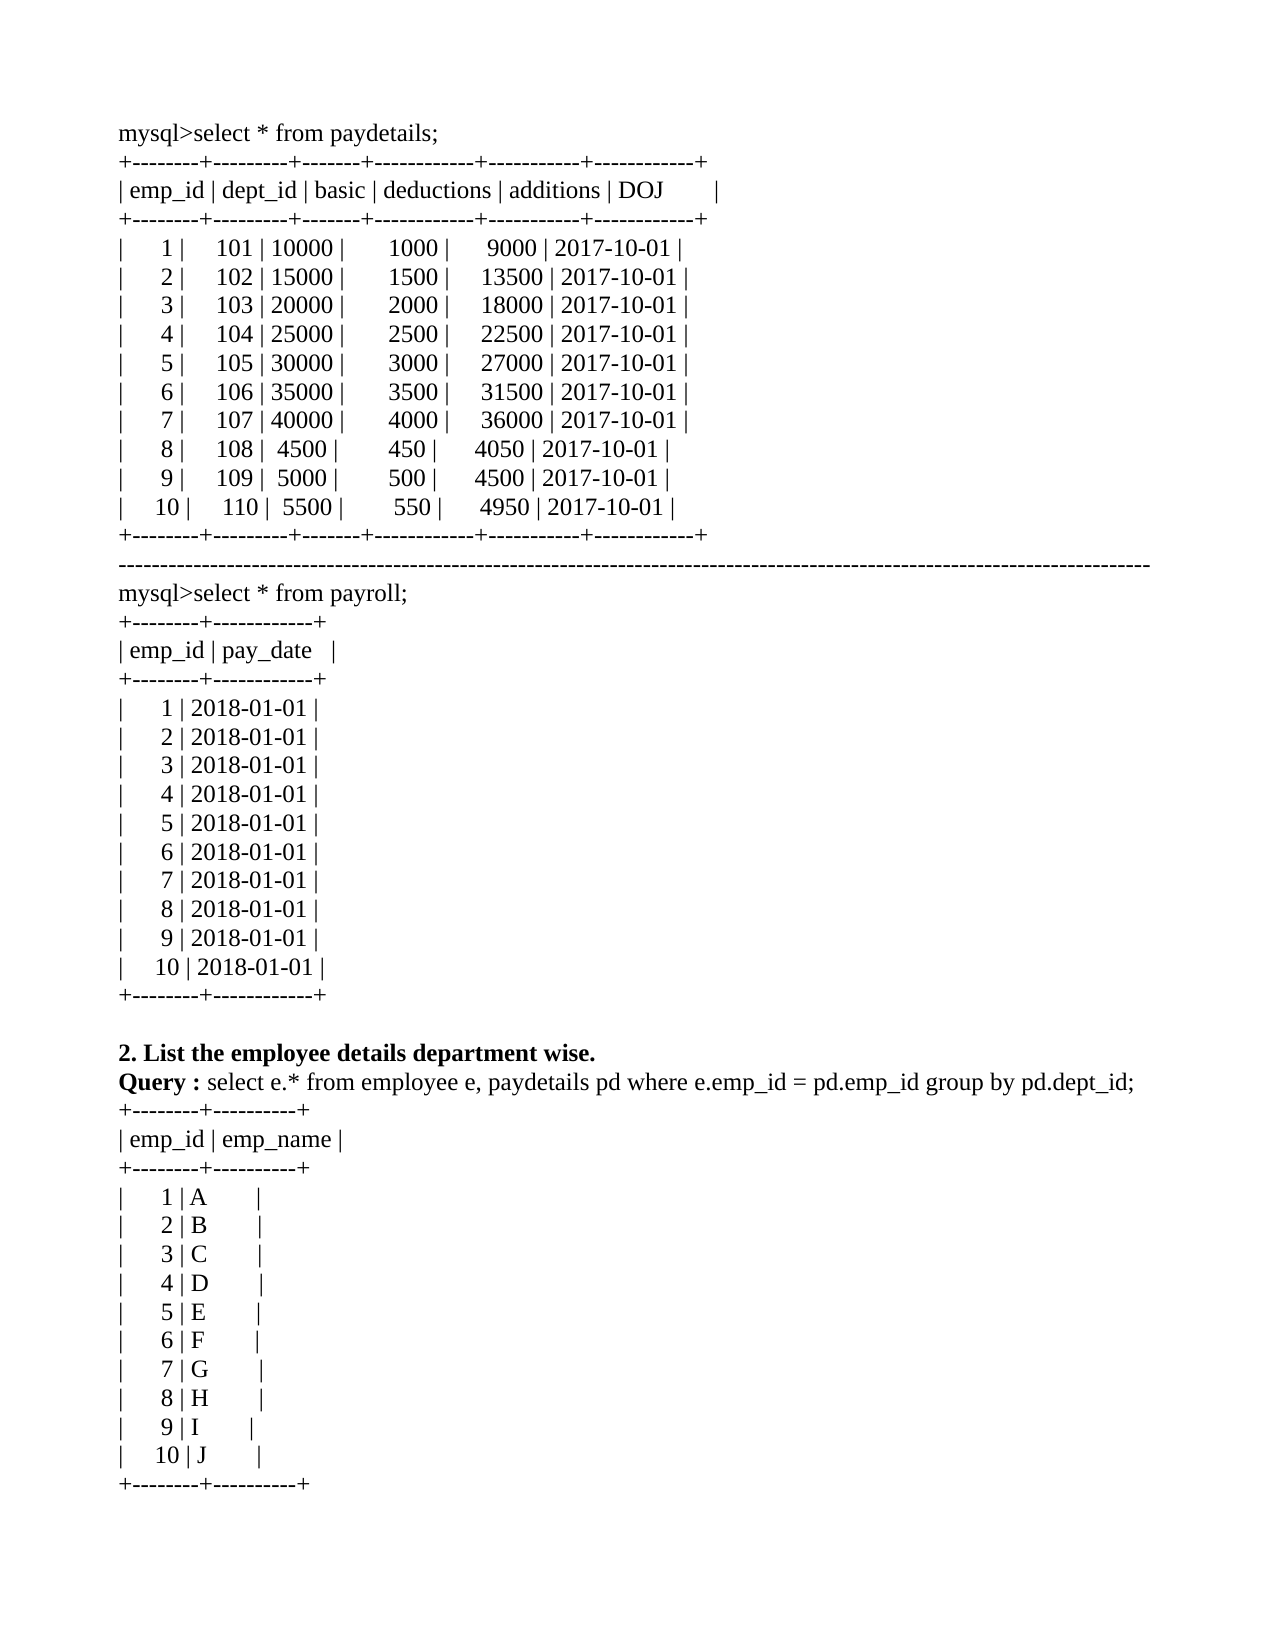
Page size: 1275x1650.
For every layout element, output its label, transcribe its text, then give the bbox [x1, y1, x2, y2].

text | 8 | 108 | 4500 | 450 | 4050 | 2017-10-01 | [118, 434, 1157, 463]
text +--------+------------+ [118, 664, 1157, 693]
text | 7 | G | [118, 1354, 1157, 1383]
text | 10 | J | [118, 1441, 1157, 1469]
text mysql>select * from paydetails; [118, 118, 1157, 147]
text | 5 | 2018-01-01 | [118, 808, 1157, 837]
text | 9 | 2018-01-01 | [118, 923, 1157, 952]
text | 5 | 105 | 30000 | 3000 | 27000 | 2017-10-01 | [118, 348, 1157, 377]
text +--------+----------+ [118, 1096, 1157, 1124]
text | 8 | 2018-01-01 | [118, 894, 1157, 923]
text | 6 | F | [118, 1326, 1157, 1354]
text | 3 | C | [118, 1239, 1157, 1268]
text | 9 | I | [118, 1412, 1157, 1441]
text | 10 | 2018-01-01 | [118, 952, 1157, 981]
text | 4 | 104 | 25000 | 2500 | 22500 | 2017-10-01 | [118, 319, 1157, 348]
text +--------+----------+ [118, 1469, 1157, 1498]
text | 10 | 110 | 5500 | 550 | 4950 | 2017-10-01 | [118, 492, 1157, 521]
text +--------+------------+ [118, 607, 1157, 636]
text +--------+---------+-------+------------+-----------+------------+ [118, 147, 1157, 176]
text 2. List the employee details department wise. [118, 1038, 1157, 1067]
text | emp_id | emp_name | [118, 1124, 1157, 1153]
text | 2 | 102 | 15000 | 1500 | 13500 | 2017-10-01 | [118, 262, 1157, 291]
text +--------+----------+ [118, 1153, 1157, 1182]
text ----------------------------------------------------------------------------------------------------------------------------mysql>select * from payroll; [118, 549, 1157, 607]
text | 4 | 2018-01-01 | [118, 779, 1157, 808]
text | 2 | B | [118, 1211, 1157, 1239]
text | emp_id | dept_id | basic | deductions | additions | DOJ | [118, 176, 1157, 204]
text | 2 | 2018-01-01 | [118, 722, 1157, 751]
text +--------+---------+-------+------------+-----------+------------+ [118, 204, 1157, 233]
text | 1 | 101 | 10000 | 1000 | 9000 | 2017-10-01 | [118, 233, 1157, 262]
text | 5 | E | [118, 1297, 1157, 1326]
text | 1 | 2018-01-01 | [118, 693, 1157, 722]
text | 1 | A | [118, 1182, 1157, 1211]
text | 4 | D | [118, 1268, 1157, 1297]
text Query : select e.* from employee e, paydetails pd where e.emp_id = pd.emp_id group by pd.dept_id; [118, 1067, 1157, 1096]
text | 3 | 103 | 20000 | 2000 | 18000 | 2017-10-01 | [118, 291, 1157, 319]
text | 9 | 109 | 5000 | 500 | 4500 | 2017-10-01 | [118, 463, 1157, 492]
text | 8 | H | [118, 1383, 1157, 1412]
text | emp_id | pay_date | [118, 636, 1157, 664]
text | 6 | 106 | 35000 | 3500 | 31500 | 2017-10-01 | [118, 377, 1157, 406]
text +--------+---------+-------+------------+-----------+------------+ [118, 521, 1157, 549]
text | 6 | 2018-01-01 | [118, 837, 1157, 866]
text | 7 | 107 | 40000 | 4000 | 36000 | 2017-10-01 | [118, 406, 1157, 434]
text | 3 | 2018-01-01 | [118, 751, 1157, 779]
text +--------+------------+ [118, 981, 1157, 1009]
text | 7 | 2018-01-01 | [118, 866, 1157, 894]
